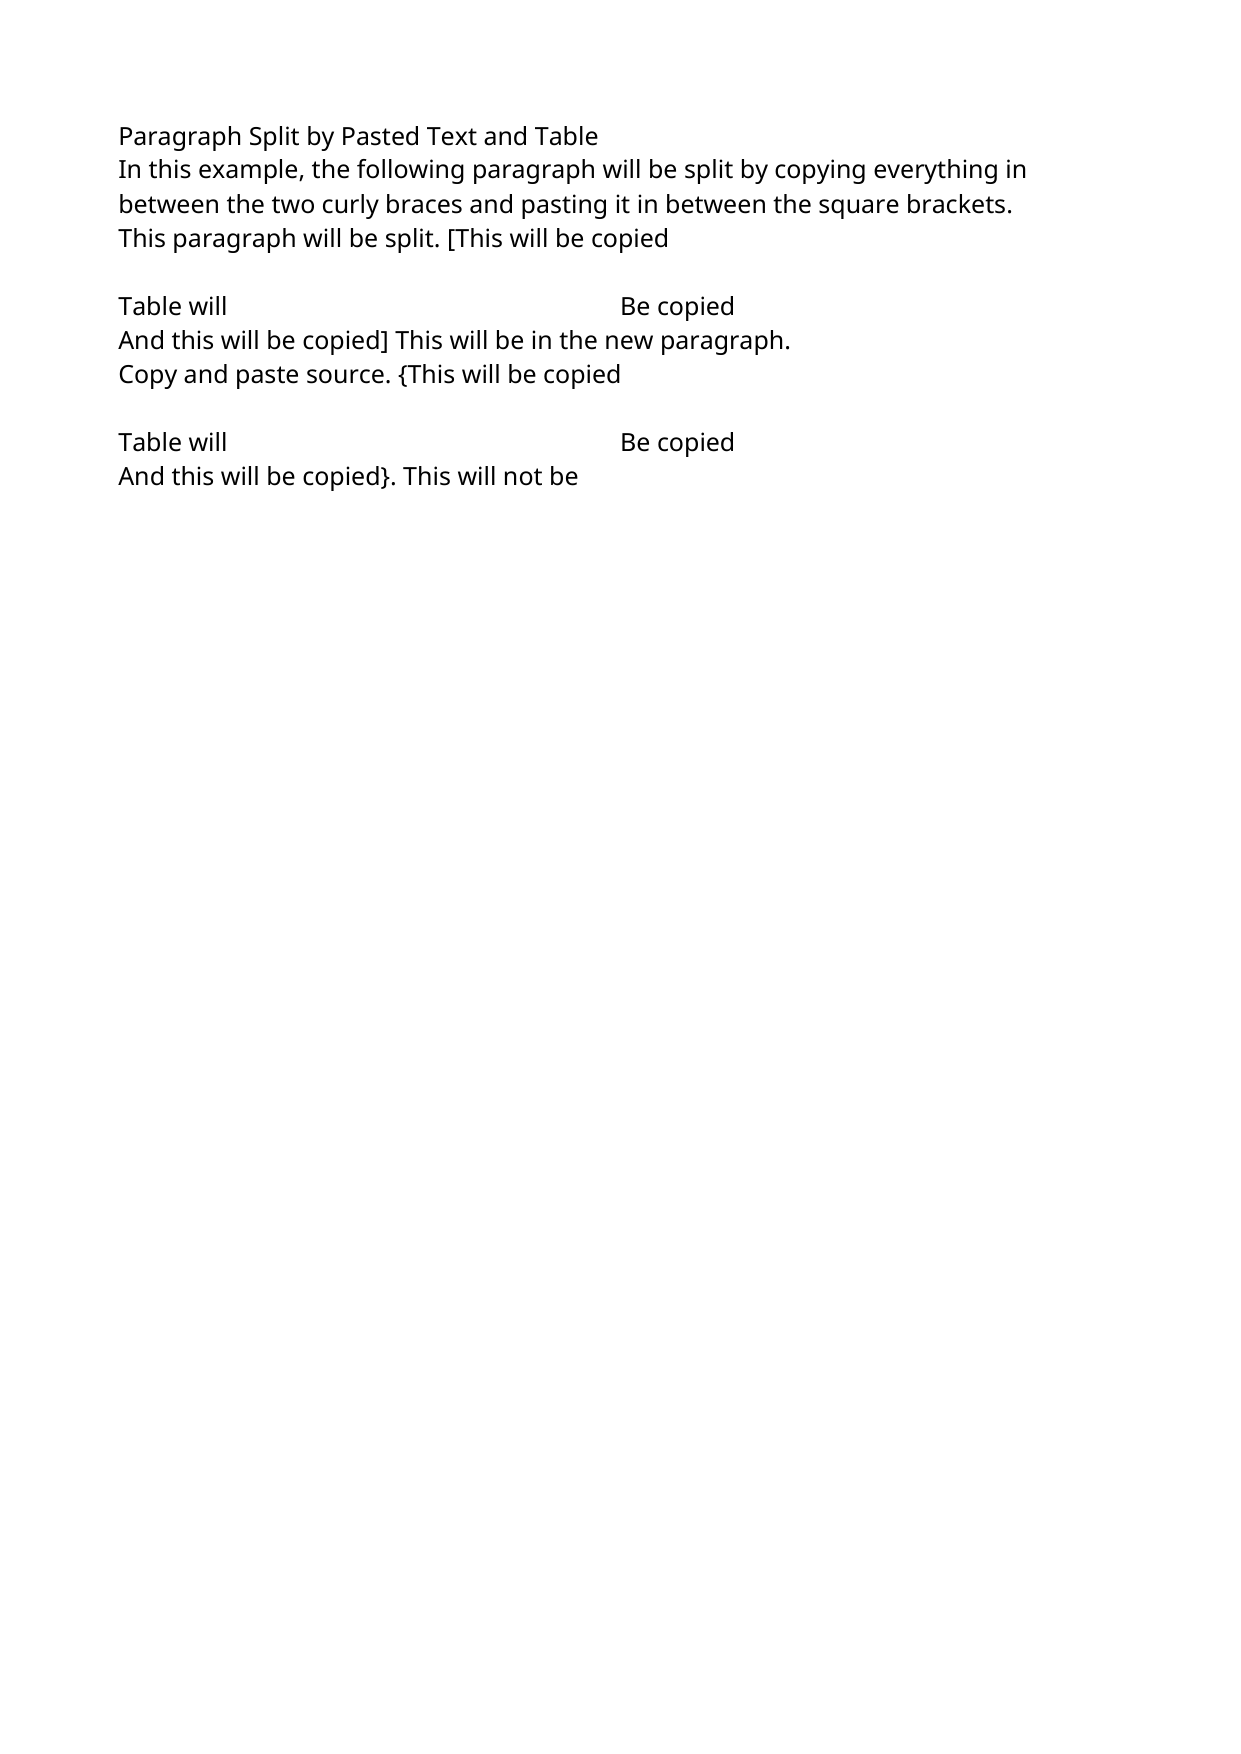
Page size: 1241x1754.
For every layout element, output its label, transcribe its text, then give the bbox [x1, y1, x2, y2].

text And this will be copied] This will be in the new paragraph. [118, 322, 1122, 357]
table_header Table will [118, 425, 620, 459]
text This paragraph will be split. [This will be copied [118, 220, 1122, 254]
table_header Table will [118, 289, 620, 322]
table_header Be copied [620, 289, 1122, 322]
text In this example, the following paragraph will be split by copying everything in between the two curly braces and pasting it in between the square brackets. [118, 152, 1122, 220]
text And this will be copied}. This will not be [118, 459, 1122, 493]
table_header Be copied [620, 425, 1122, 459]
subtitle Paragraph Split by Pasted Text and Table [118, 118, 1122, 152]
text Copy and paste source. {This will be copied [118, 357, 1122, 391]
